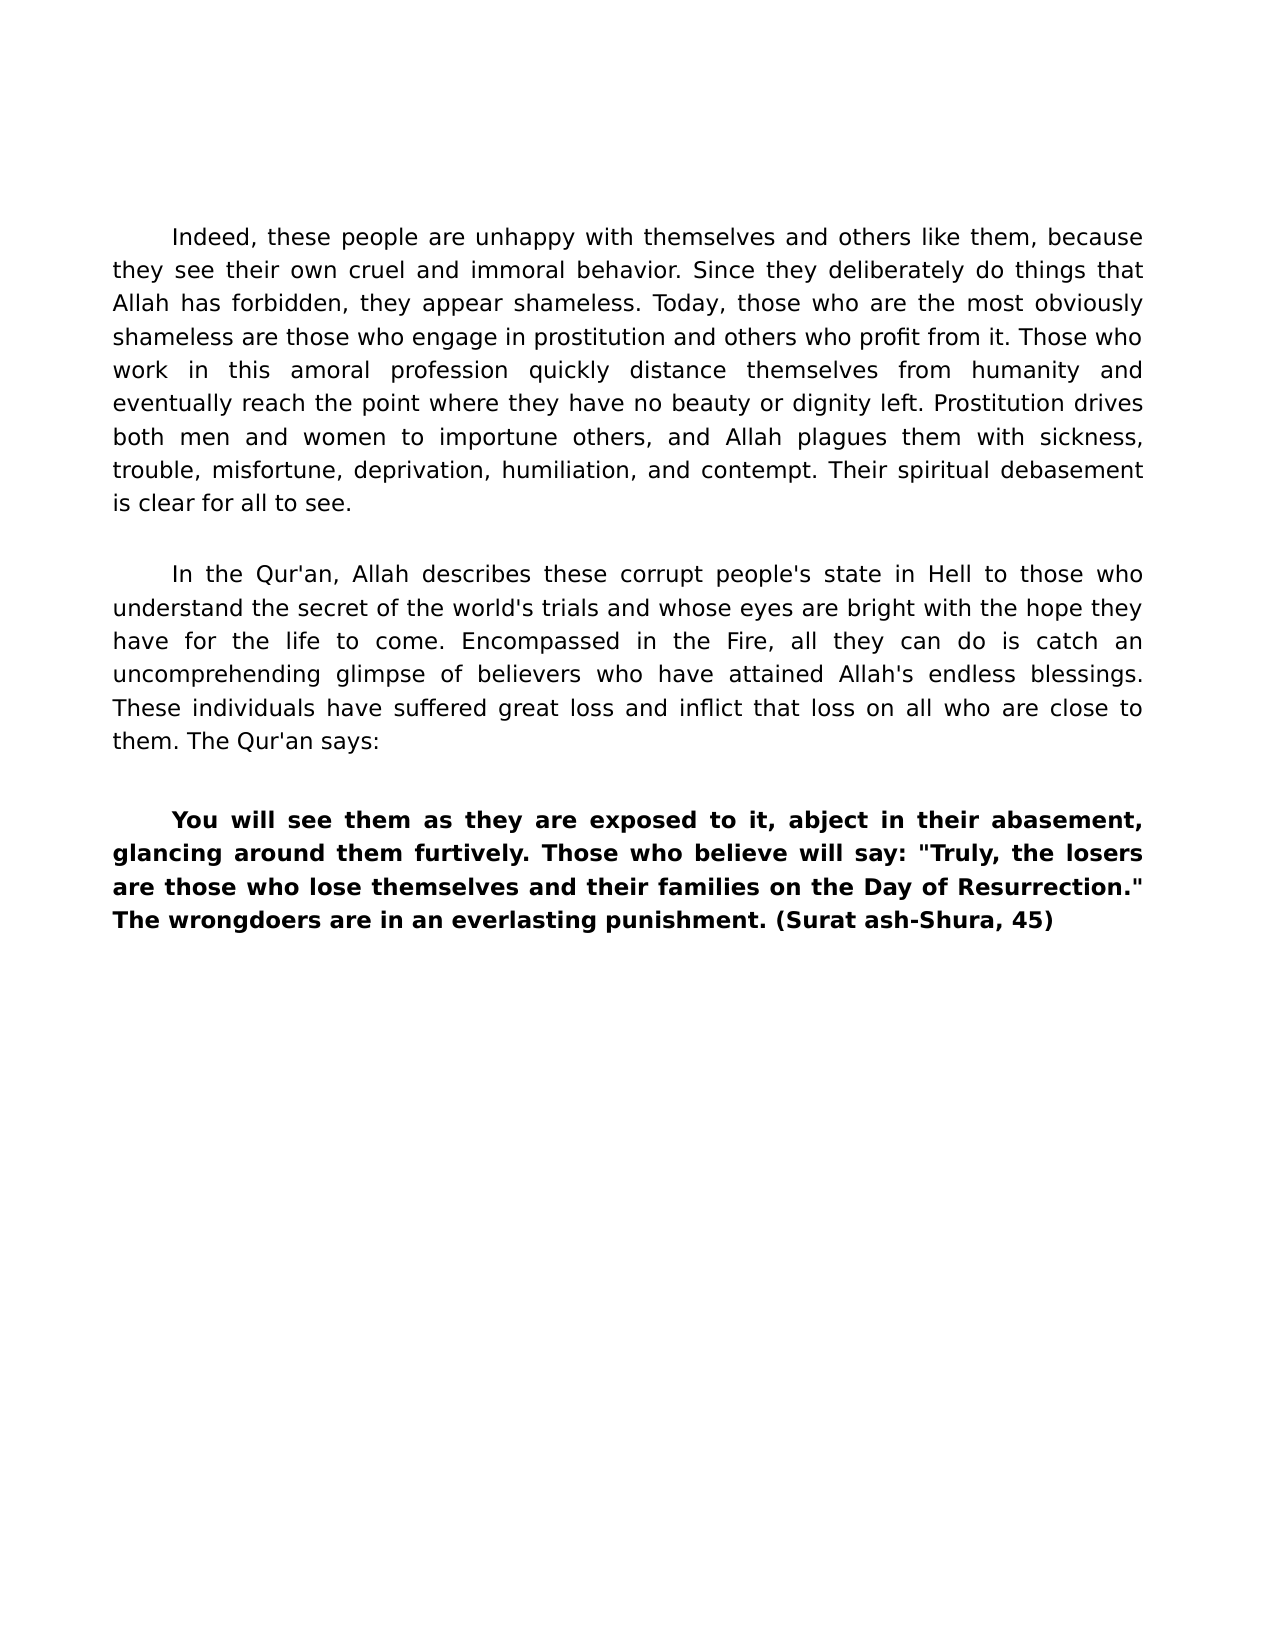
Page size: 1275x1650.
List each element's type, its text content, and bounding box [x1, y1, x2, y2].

text You will see them as they are exposed to it, abject in their abasement, glancing around them furtively. Those who believe will say: "Truly, the losers are those who lose themselves and their families on the Day of Resurrection." The wrongdoers are in an everlasting punishment. (Surat ash-Shura, 45) [112, 802, 1145, 935]
text In the Qur'an, Allah describes these corrupt people's state in Hell to those who understand the secret of the world's trials and whose eyes are bright with the hope they have for the life to come. Encompassed in the Fire, all they can do is catch an uncomprehending glimpse of believers who have attained Allah's endless blessings. These individuals have suffered great loss and inflict that loss on all who are close to them. The Qur'an says: [112, 556, 1145, 756]
text Indeed, these people are unhappy with themselves and others like them, because they see their own cruel and immoral behavior. Since they deliberately do things that Allah has forbidden, they appear shameless. Today, those who are the most obviously shameless are those who engage in prostitution and others who profit from it. Those who work in this amoral profession quickly distance themselves from humanity and eventually reach the point where they have no beauty or dignity left. Prostitution drives both men and women to importune others, and Allah plagues them with sickness, trouble, misfortune, deprivation, humiliation, and contempt. Their spiritual debasement is clear for all to see. [112, 218, 1145, 518]
